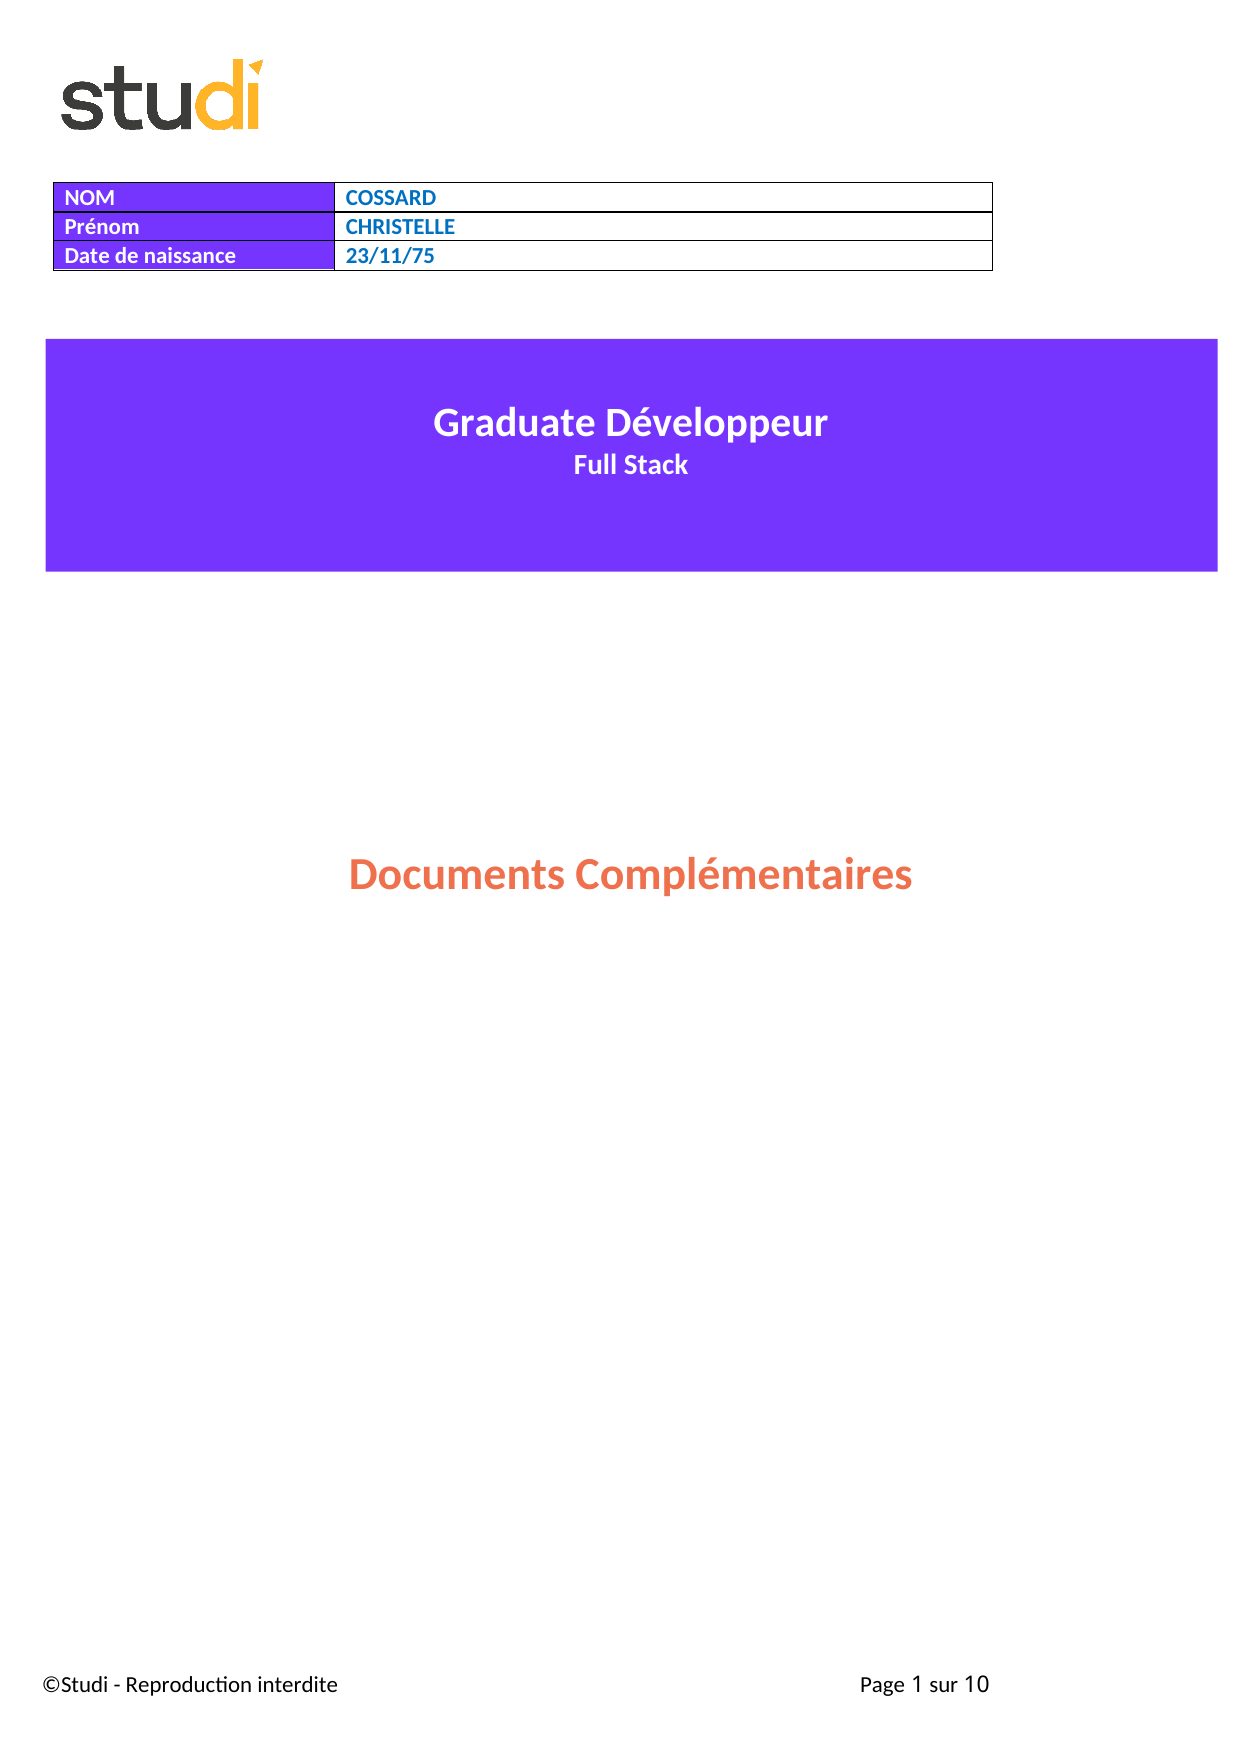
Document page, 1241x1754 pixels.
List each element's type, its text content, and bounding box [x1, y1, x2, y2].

picture [61, 59, 263, 130]
table_cell CHRISTELLE [335, 213, 992, 240]
table_cell Prénom [54, 213, 334, 240]
text Documents Complémentaires [42, 844, 1220, 901]
table_cell Date de naissance [54, 241, 334, 269]
table_header NOM [54, 183, 334, 211]
table_cell 23/11/75 [335, 241, 992, 269]
table_header COSSARD [335, 183, 992, 211]
